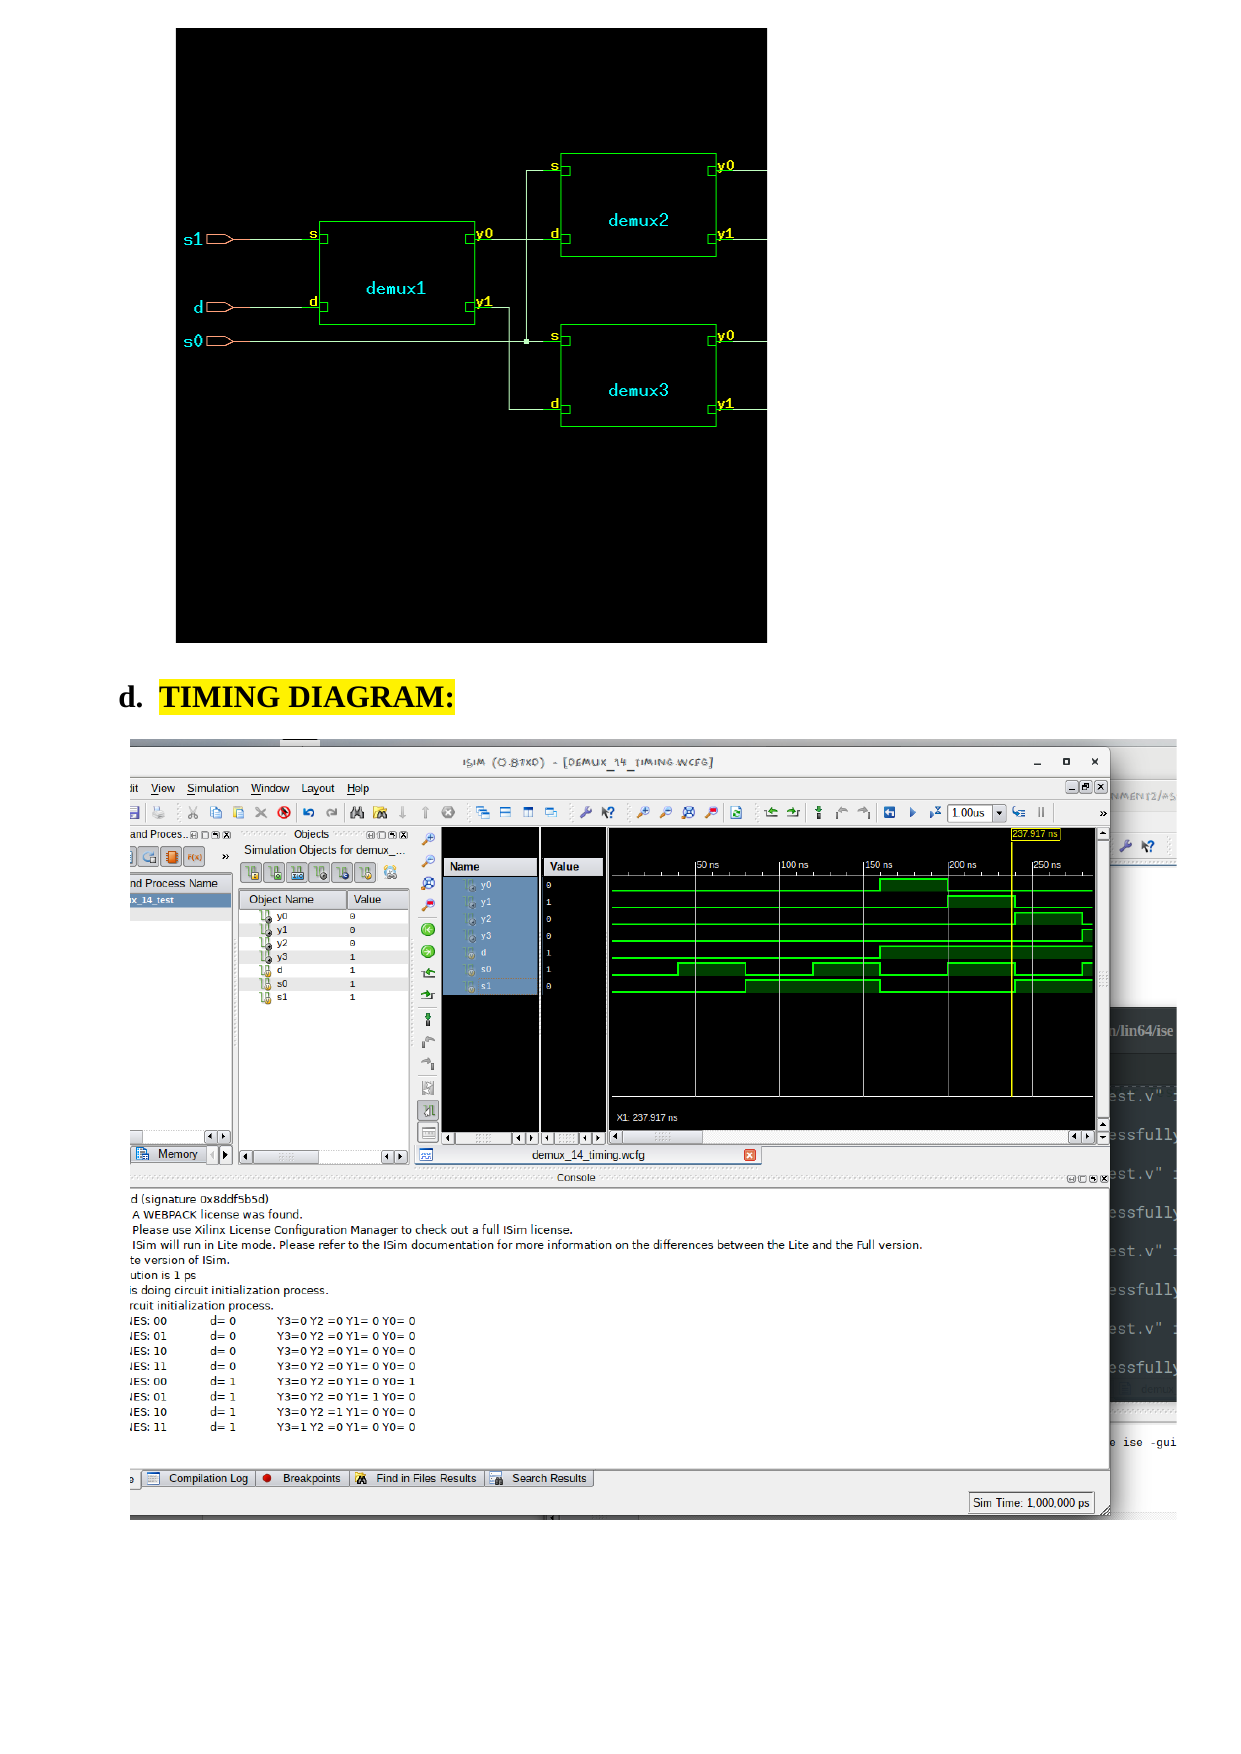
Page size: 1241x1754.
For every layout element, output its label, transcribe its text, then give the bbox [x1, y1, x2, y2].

text d. TIMING DIAGRAM: [118, 679, 1122, 715]
picture [175, 28, 768, 643]
picture [130, 739, 922, 1520]
